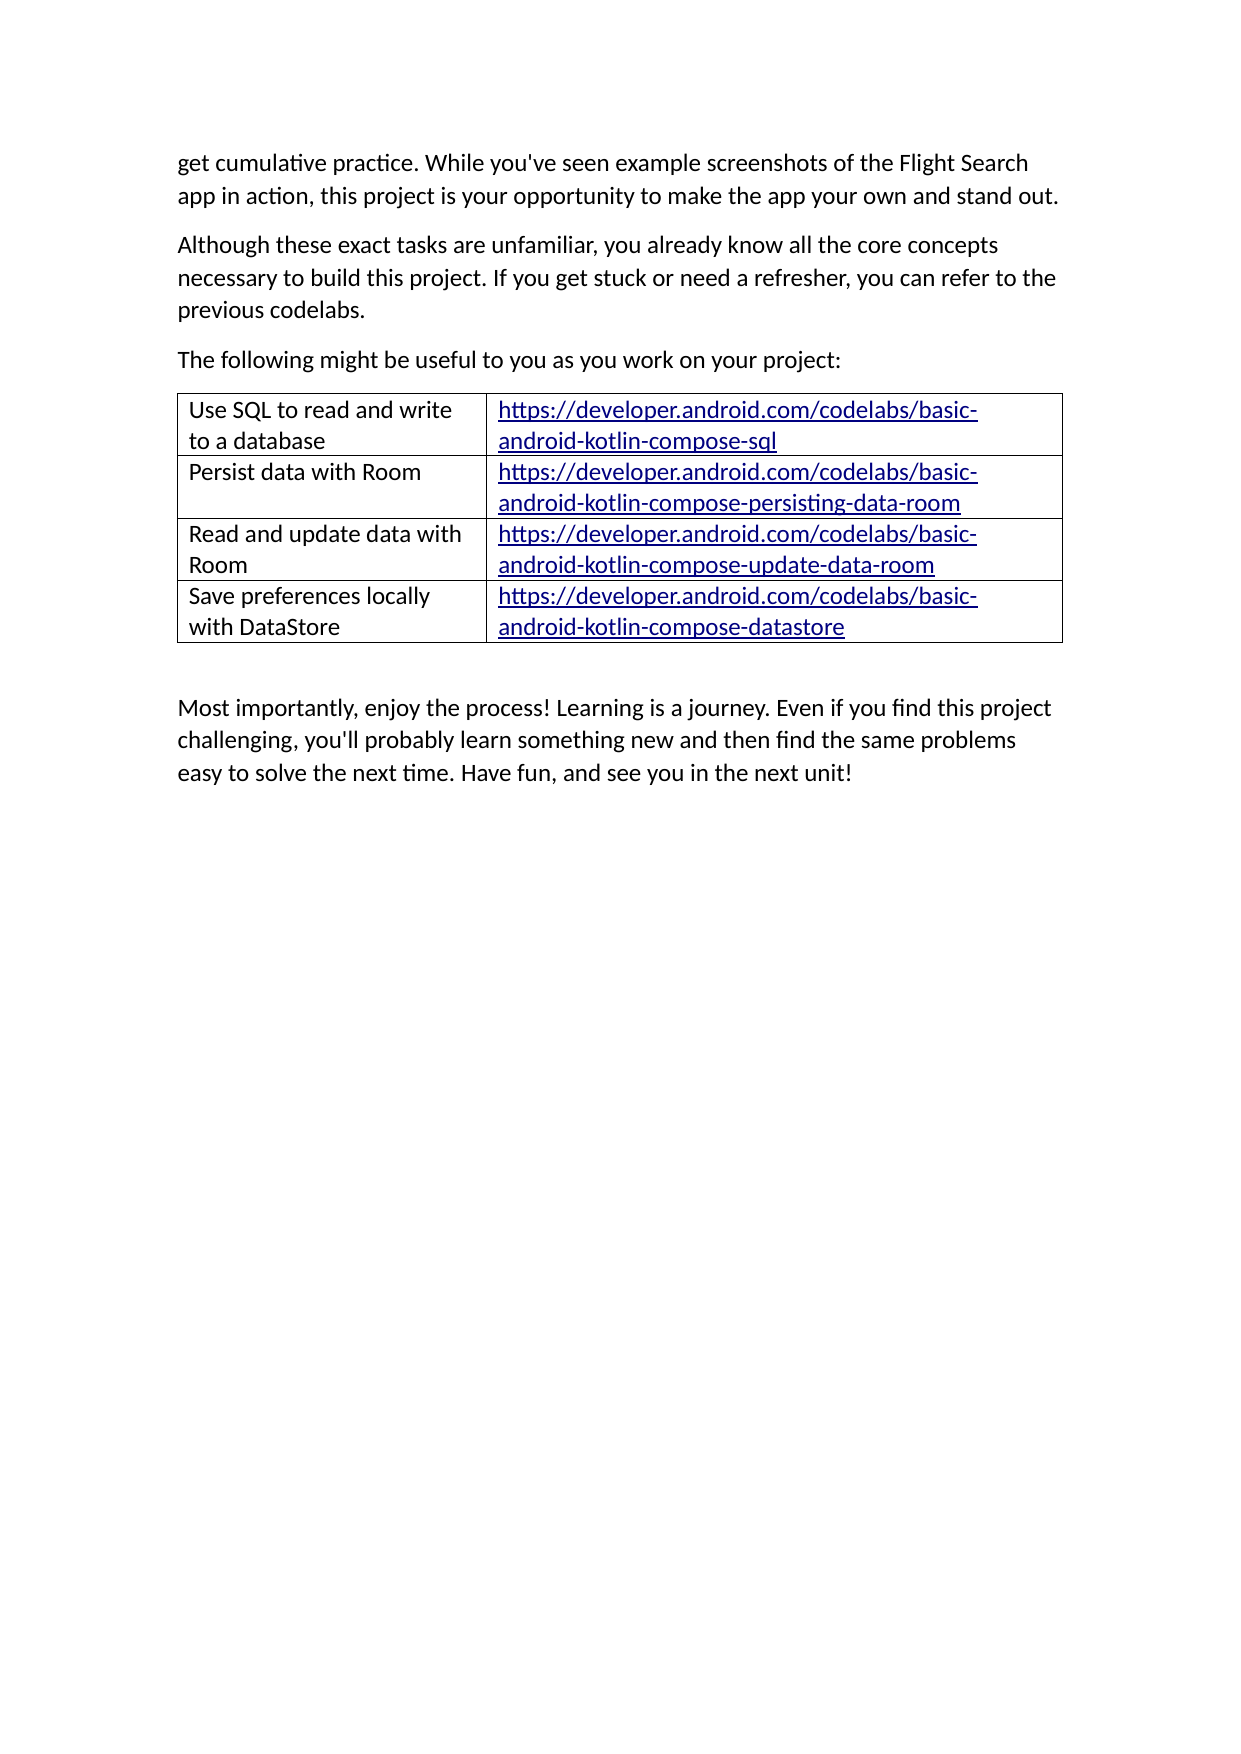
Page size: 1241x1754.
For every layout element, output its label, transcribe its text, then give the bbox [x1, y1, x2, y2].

text The following might be useful to you as you work on your project: [177, 344, 1063, 374]
table_cell https://developer.android.com/codelabs/basic-android-kotlin-compose-datastore [487, 581, 1062, 642]
table_cell https://developer.android.com/codelabs/basic-android-kotlin-compose-update-data-room [487, 519, 1062, 579]
text Although these exact tasks are unfamiliar, you already know all the core concepts necessary to build this project. If you get stuck or need a refresher, you can refer to the previous codelabs. [177, 229, 1063, 325]
table_cell https://developer.android.com/codelabs/basic-android-kotlin-compose-persisting-data-room [487, 456, 1062, 517]
table_header https://developer.android.com/codelabs/basic-android-kotlin-compose-sql [487, 394, 1062, 455]
table_cell Persist data with Room [178, 456, 486, 517]
text Most importantly, enjoy the process! Learning is a journey. Even if you find this project challenging, you'll probably learn something new and then find the same problems easy to solve the next time. Have fun, and see you in the next unit! [177, 692, 1063, 788]
table_header Use SQL to read and write to a database [178, 394, 486, 455]
table_cell Read and update data with Room [178, 519, 486, 579]
text get cumulative practice. While you've seen example screenshots of the Flight Search app in action, this project is your opportunity to make the app your own and stand out. [177, 148, 1063, 211]
table_cell Save preferences locally with DataStore [178, 581, 486, 642]
